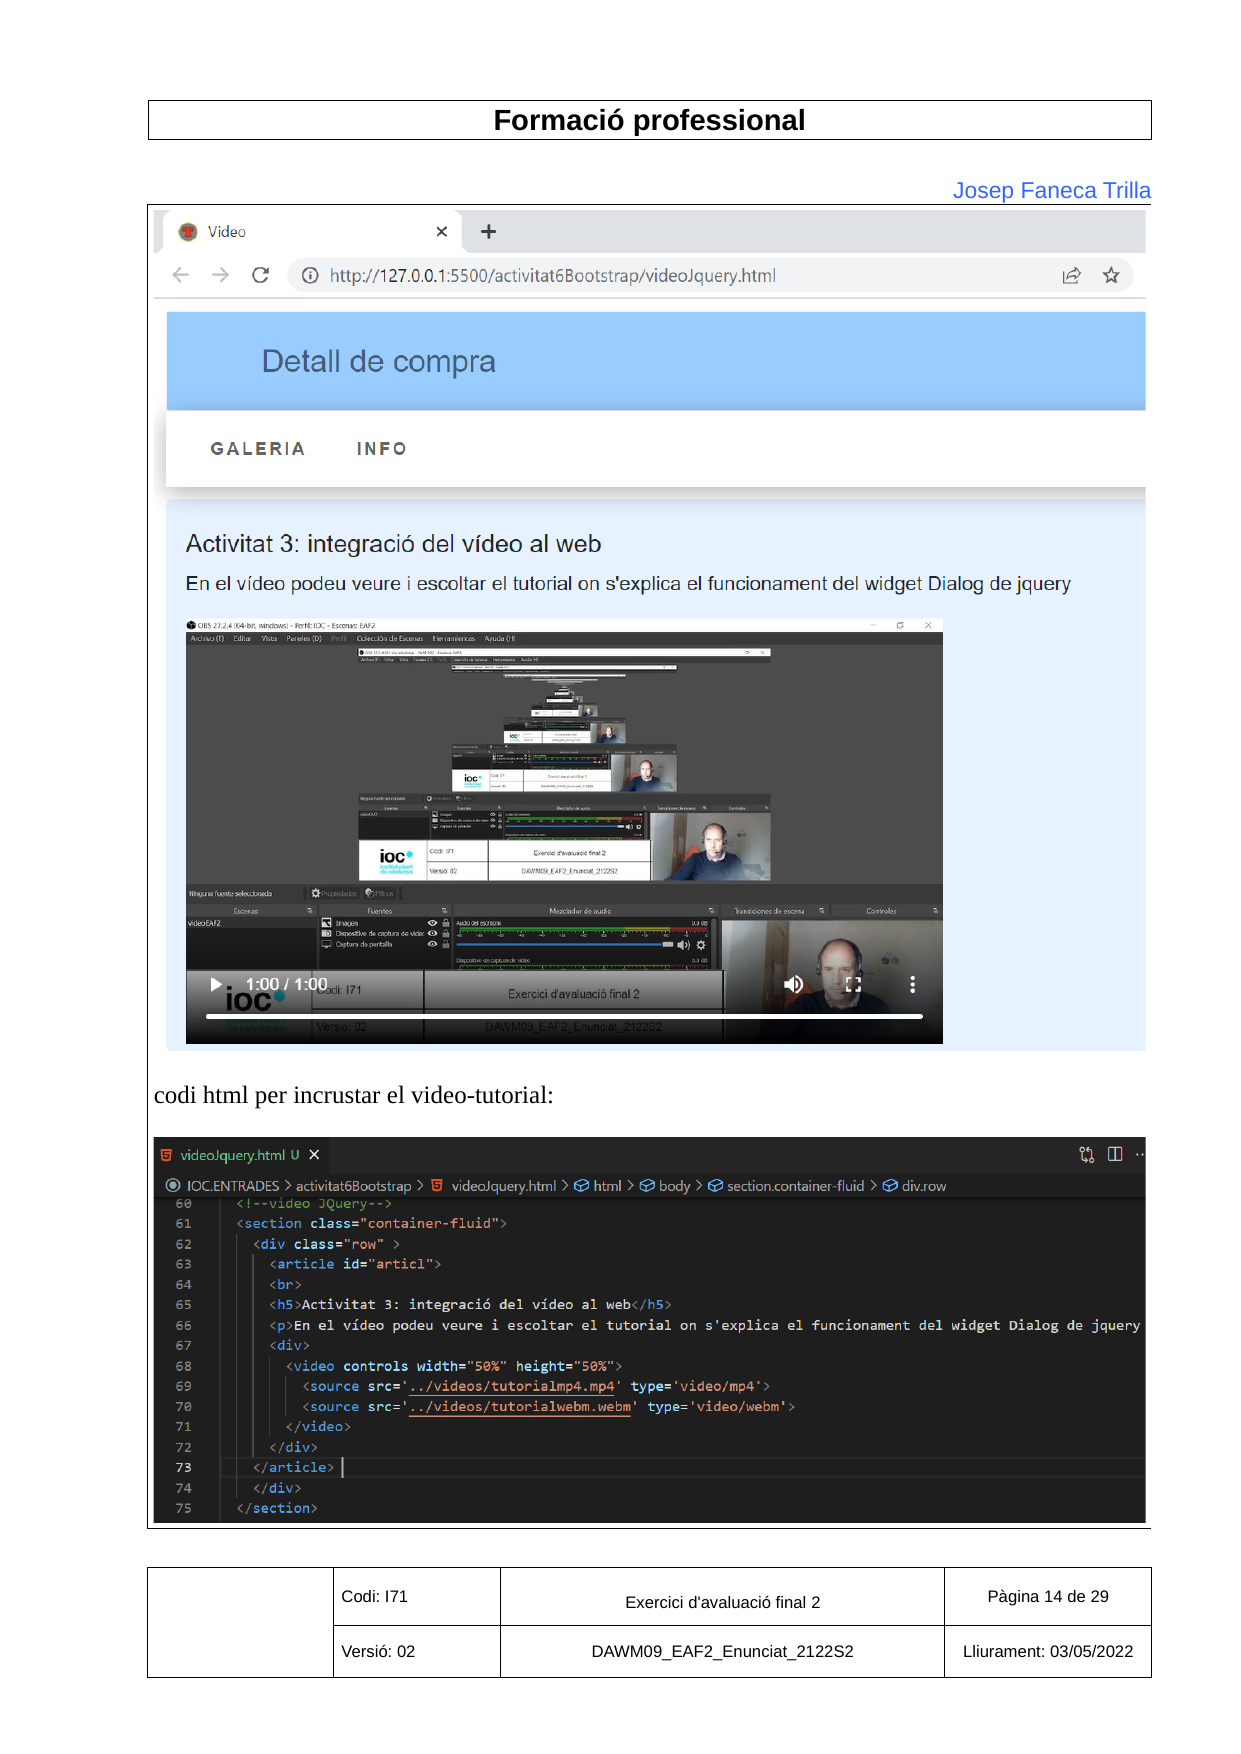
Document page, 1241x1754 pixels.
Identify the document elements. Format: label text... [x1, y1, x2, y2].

table_header codi html per incrustar el video-tutorial: [148, 205, 1151, 1528]
picture [153, 210, 1146, 1051]
picture [153, 1137, 1146, 1523]
